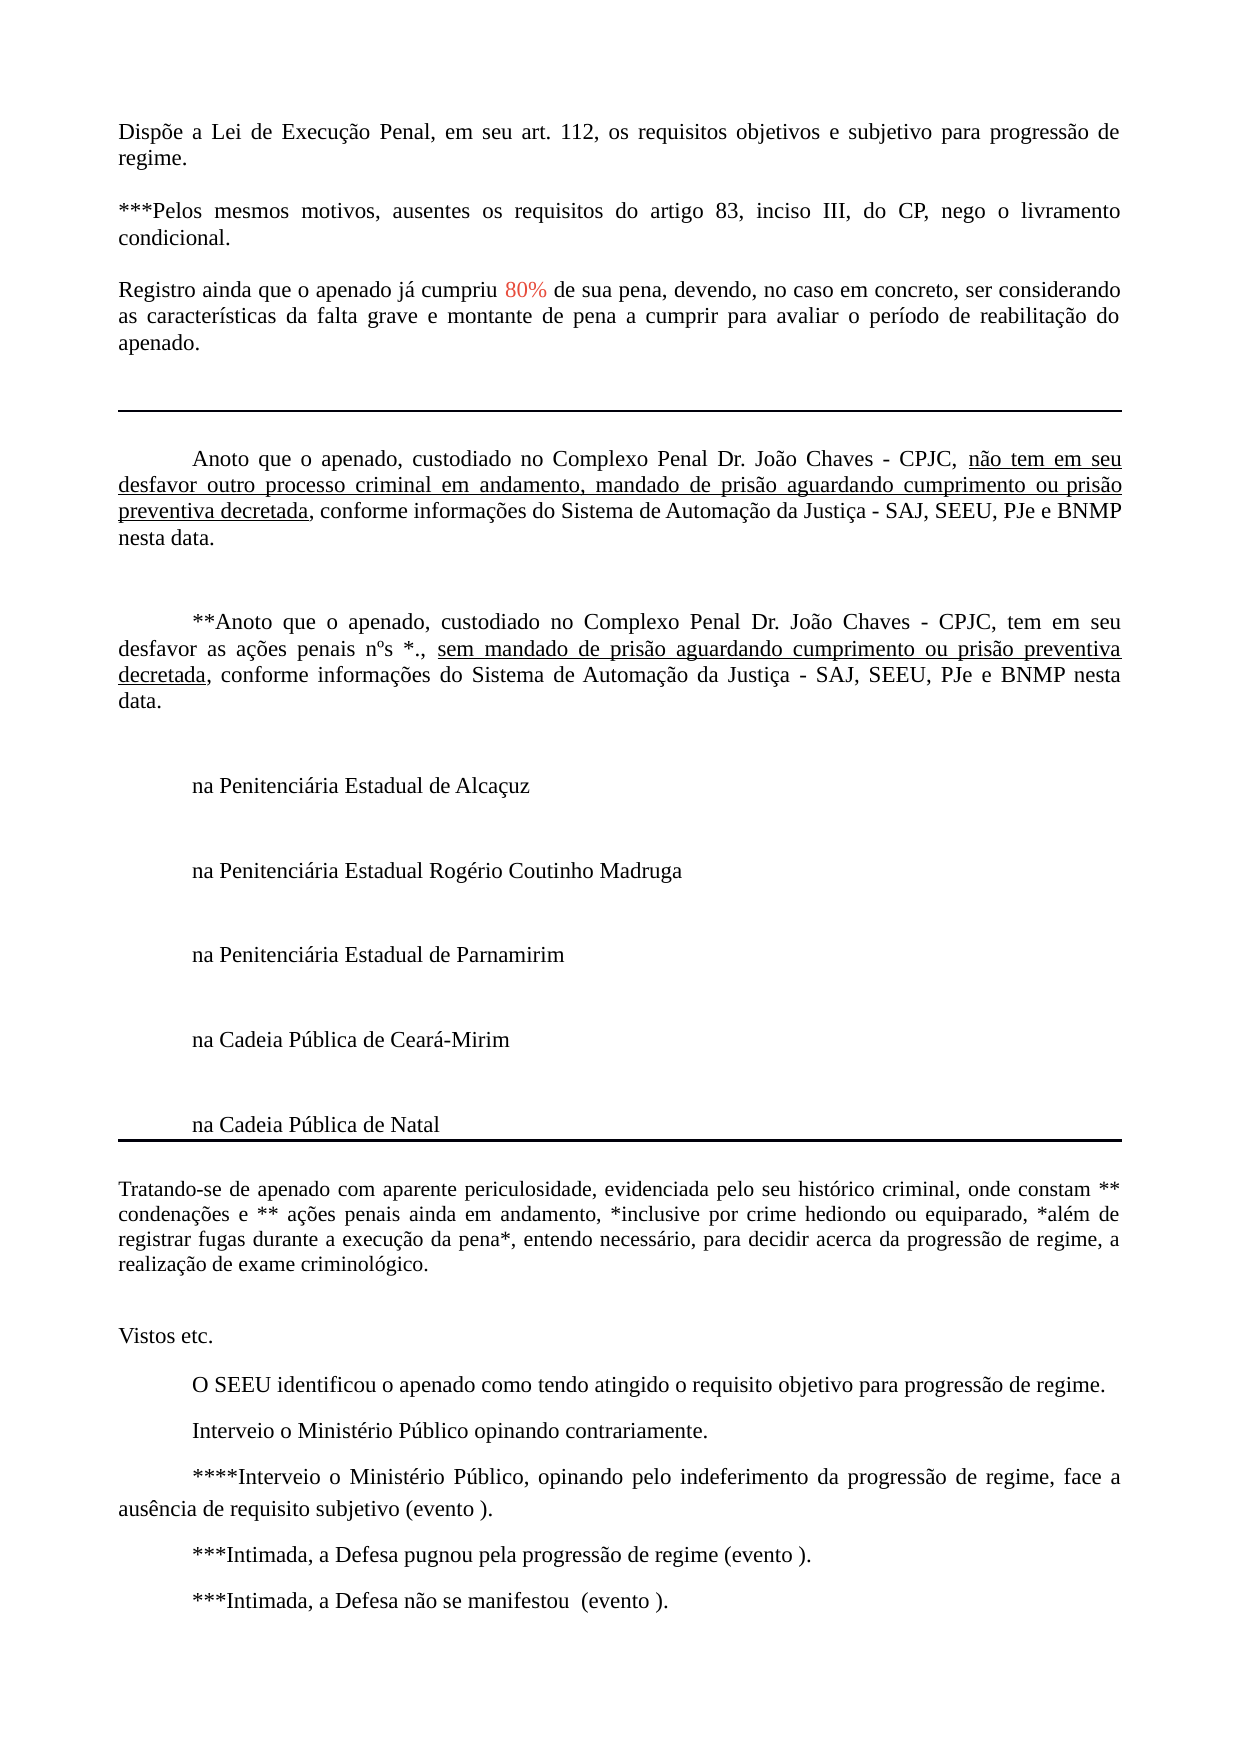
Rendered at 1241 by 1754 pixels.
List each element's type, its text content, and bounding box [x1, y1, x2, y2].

text na Penitenciária Estadual de Parnamirim [118, 942, 1122, 968]
text ***Intimada, a Defesa não se manifestou (evento ). [118, 1587, 1122, 1613]
text na Cadeia Pública de Ceará-Mirim [118, 1026, 1122, 1053]
text na Penitenciária Estadual Rogério Coutinho Madruga [118, 857, 1122, 883]
text O SEEU identificou o apenado como tendo atingido o requisito objetivo para progressão de regime. [118, 1371, 1122, 1397]
text **Anoto que o apenado, custodiado no Complexo Penal Dr. João Chaves - CPJC, tem em seu desfavor as ações penais nºs *., sem mandado de prisão aguardando cumprimento ou prisão preventiva decretada, conforme informações do Sistema de Automação da Justiça - SAJ, SEEU, PJe e BNMP nesta data. [118, 608, 1122, 714]
text na Cadeia Pública de Natal [118, 1111, 1122, 1139]
text ****Interveio o Ministério Público, opinando pelo indeferimento da progressão de regime, face a ausência de requisito subjetivo (evento ). [118, 1463, 1122, 1521]
text Vistos etc. [118, 1322, 1122, 1349]
text Tratando-se de apenado com aparente periculosidade, evidenciada pelo seu histórico criminal, onde constam ** condenações e ** ações penais ainda em andamento, *inclusive por crime hediondo ou equiparado, *além de registrar fugas durante a execução da pena*, entendo necessário, para decidir acerca da progressão de regime, a realização de exame criminológico. [118, 1176, 1122, 1276]
text ***Intimada, a Defesa pugnou pela progressão de regime (evento ). [118, 1541, 1122, 1567]
text Anoto que o apenado, custodiado no Complexo Penal Dr. João Chaves - CPJC, não tem em seu desfavor outro processo criminal em andamento, mandado de prisão aguardando cumprimento ou prisão [118, 445, 1122, 494]
text na Penitenciária Estadual de Alcaçuz [118, 772, 1122, 798]
text Dispõe a Lei de Execução Penal, em seu art. 112, os requisitos objetivos e subjetivo para progressão de regime. [118, 118, 1122, 171]
text Registro ainda que o apenado já cumpriu 80% de sua pena, devendo, no caso em concreto, ser considerando as características da falta grave e montante de pena a cumprir para avaliar o período de reabilitação do apenado. [118, 276, 1122, 355]
text preventiva decretada, conforme informações do Sistema de Automação da Justiça - SAJ, SEEU, PJe e BNMP nesta data. [118, 495, 1122, 550]
text Interveio o Ministério Público opinando contrariamente. [118, 1417, 1122, 1443]
text ***Pelos mesmos motivos, ausentes os requisitos do artigo 83, inciso III, do CP, nego o livramento condicional. [118, 197, 1122, 250]
